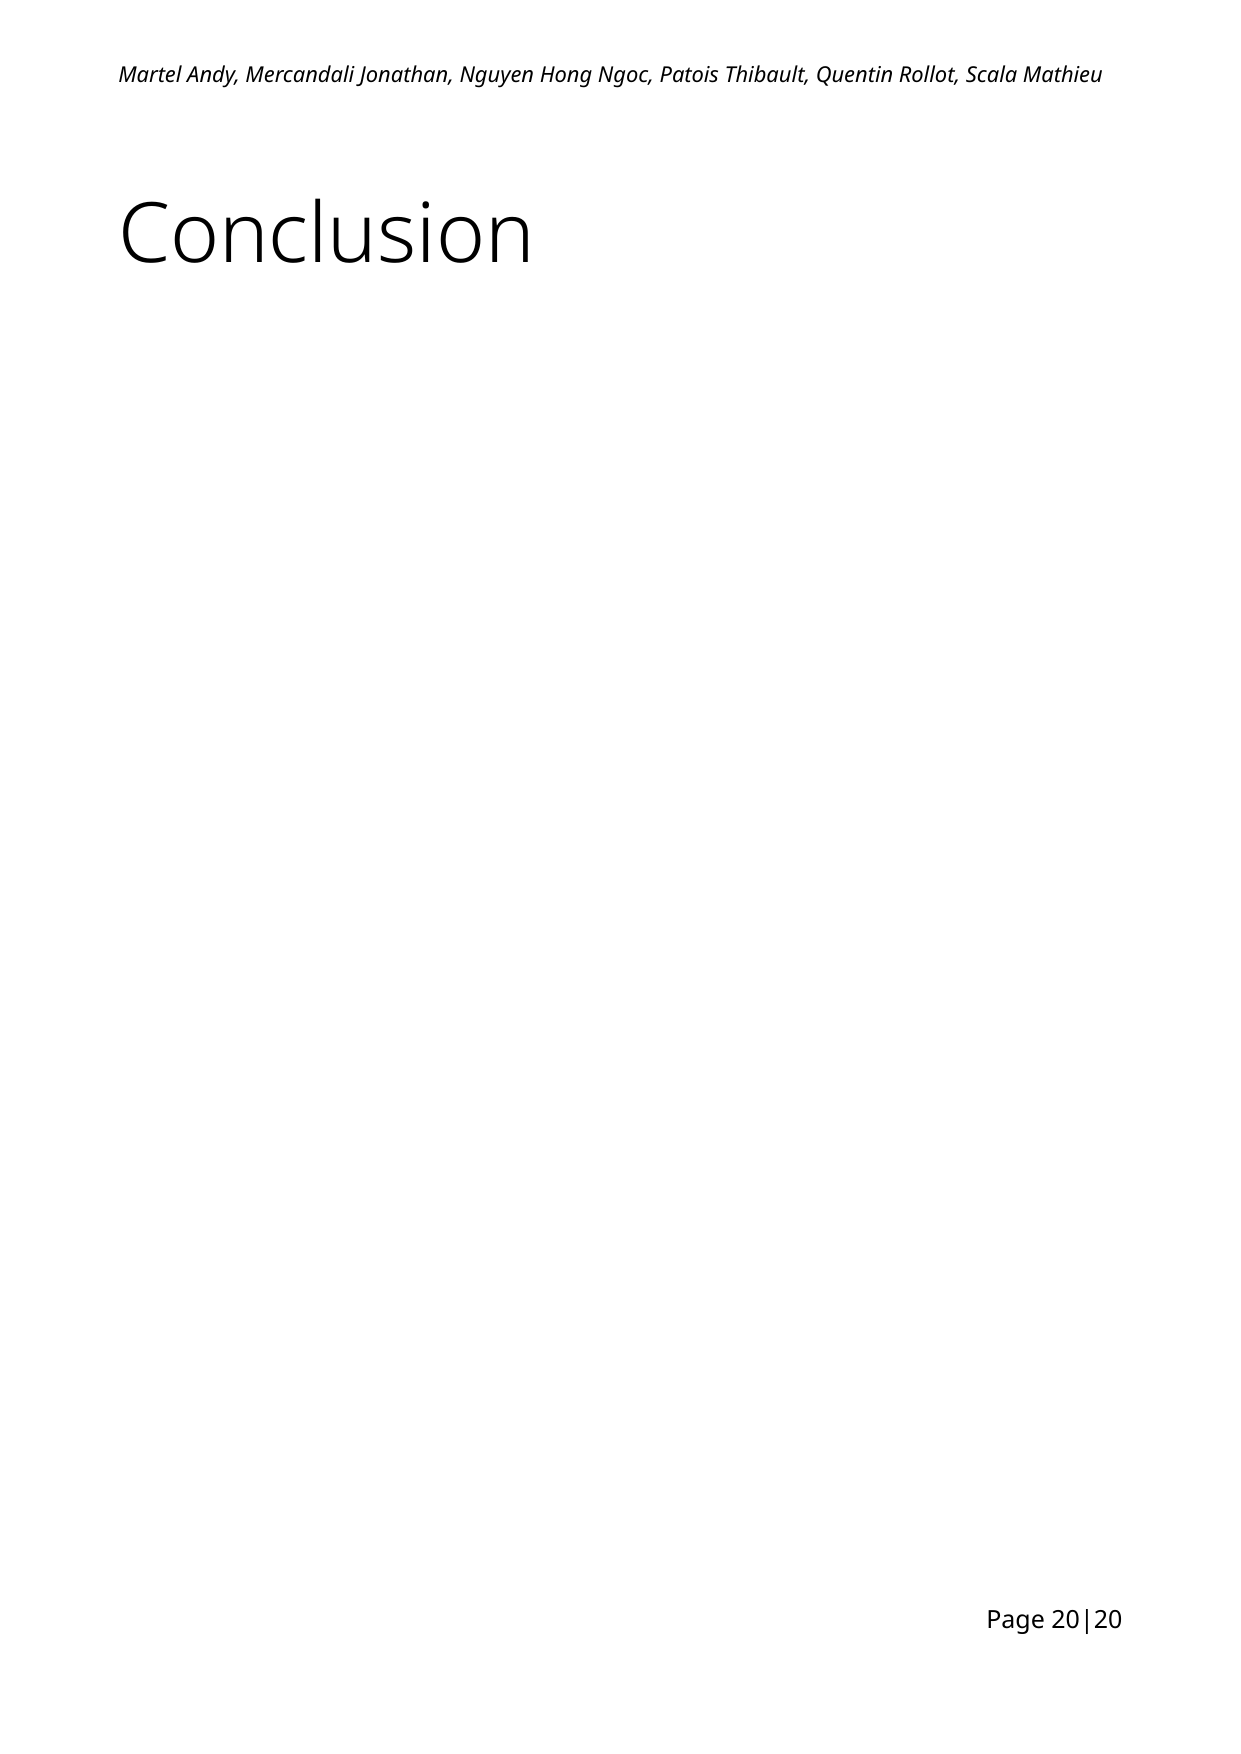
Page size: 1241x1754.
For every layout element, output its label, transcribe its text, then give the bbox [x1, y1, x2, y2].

subtitle Conclusion [118, 173, 1122, 286]
